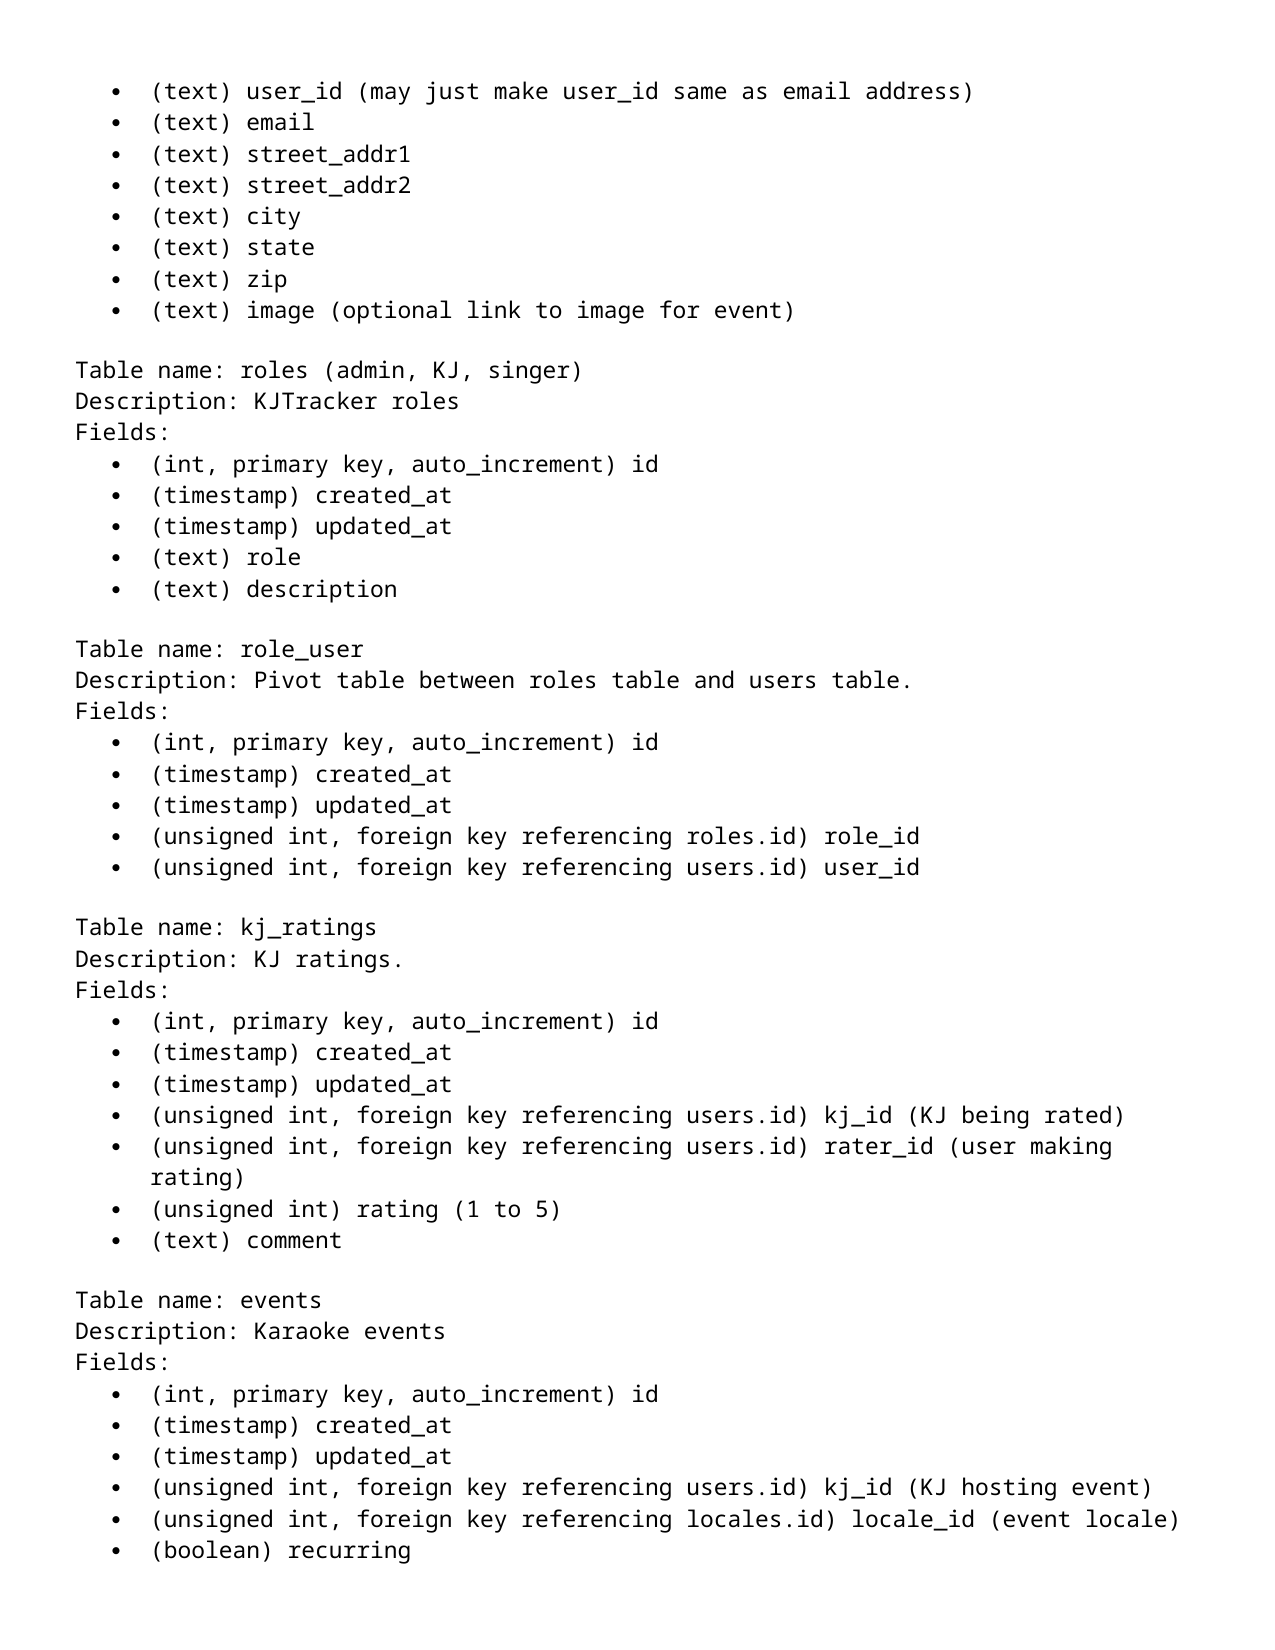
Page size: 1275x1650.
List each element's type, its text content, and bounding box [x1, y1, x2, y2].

list (unsigned int, foreign key referencing users.id) kj_id (KJ being rated) [112, 1099, 1200, 1130]
list (text) description [112, 572, 1200, 604]
list (unsigned int, foreign key referencing locales.id) locale_id (event locale) [112, 1502, 1200, 1534]
list (text) city [112, 200, 1200, 231]
text Description: Karaoke events [75, 1315, 1200, 1346]
list (timestamp) created_at [112, 757, 1200, 789]
list (text) comment [112, 1224, 1200, 1255]
text Fields: [75, 416, 1200, 447]
list (timestamp) created_at [112, 1036, 1200, 1067]
list (unsigned int) rating (1 to 5) [112, 1192, 1200, 1224]
text Description: Pivot table between roles table and users table. [75, 664, 1200, 695]
list (int, primary key, auto_increment) id [112, 726, 1200, 757]
list (text) user_id (may just make user_id same as email address) [112, 75, 1200, 106]
list (int, primary key, auto_increment) id [112, 447, 1200, 479]
list (unsigned int, foreign key referencing users.id) rater_id (user making rating) [112, 1130, 1200, 1192]
list (text) street_addr2 [112, 169, 1200, 200]
text Fields: [75, 1346, 1200, 1377]
list (text) email [112, 106, 1200, 137]
list (unsigned int, foreign key referencing roles.id) role_id [112, 820, 1200, 851]
list (boolean) recurring [112, 1534, 1200, 1565]
text Table name: kj_ratings [75, 911, 1200, 942]
text Table name: events [75, 1284, 1200, 1315]
list (timestamp) updated_at [112, 789, 1200, 820]
list (unsigned int, foreign key referencing users.id) kj_id (KJ hosting event) [112, 1471, 1200, 1502]
list (text) state [112, 231, 1200, 262]
text Fields: [75, 974, 1200, 1005]
list (timestamp) updated_at [112, 1067, 1200, 1099]
list (timestamp) created_at [112, 1409, 1200, 1440]
text Description: KJ ratings. [75, 942, 1200, 974]
list (text) role [112, 541, 1200, 572]
text Fields: [75, 695, 1200, 726]
list (int, primary key, auto_increment) id [112, 1377, 1200, 1409]
list (timestamp) updated_at [112, 1440, 1200, 1471]
text Table name: role_user [75, 632, 1200, 664]
list (text) street_addr1 [112, 137, 1200, 169]
list (timestamp) created_at [112, 479, 1200, 510]
text Description: KJTracker roles [75, 385, 1200, 416]
text Table name: roles (admin, KJ, singer) [75, 354, 1200, 385]
list (unsigned int, foreign key referencing users.id) user_id [112, 851, 1200, 882]
list (text) image (optional link to image for event) [112, 294, 1200, 325]
list (text) zip [112, 262, 1200, 294]
list (timestamp) updated_at [112, 510, 1200, 541]
list (int, primary key, auto_increment) id [112, 1005, 1200, 1036]
